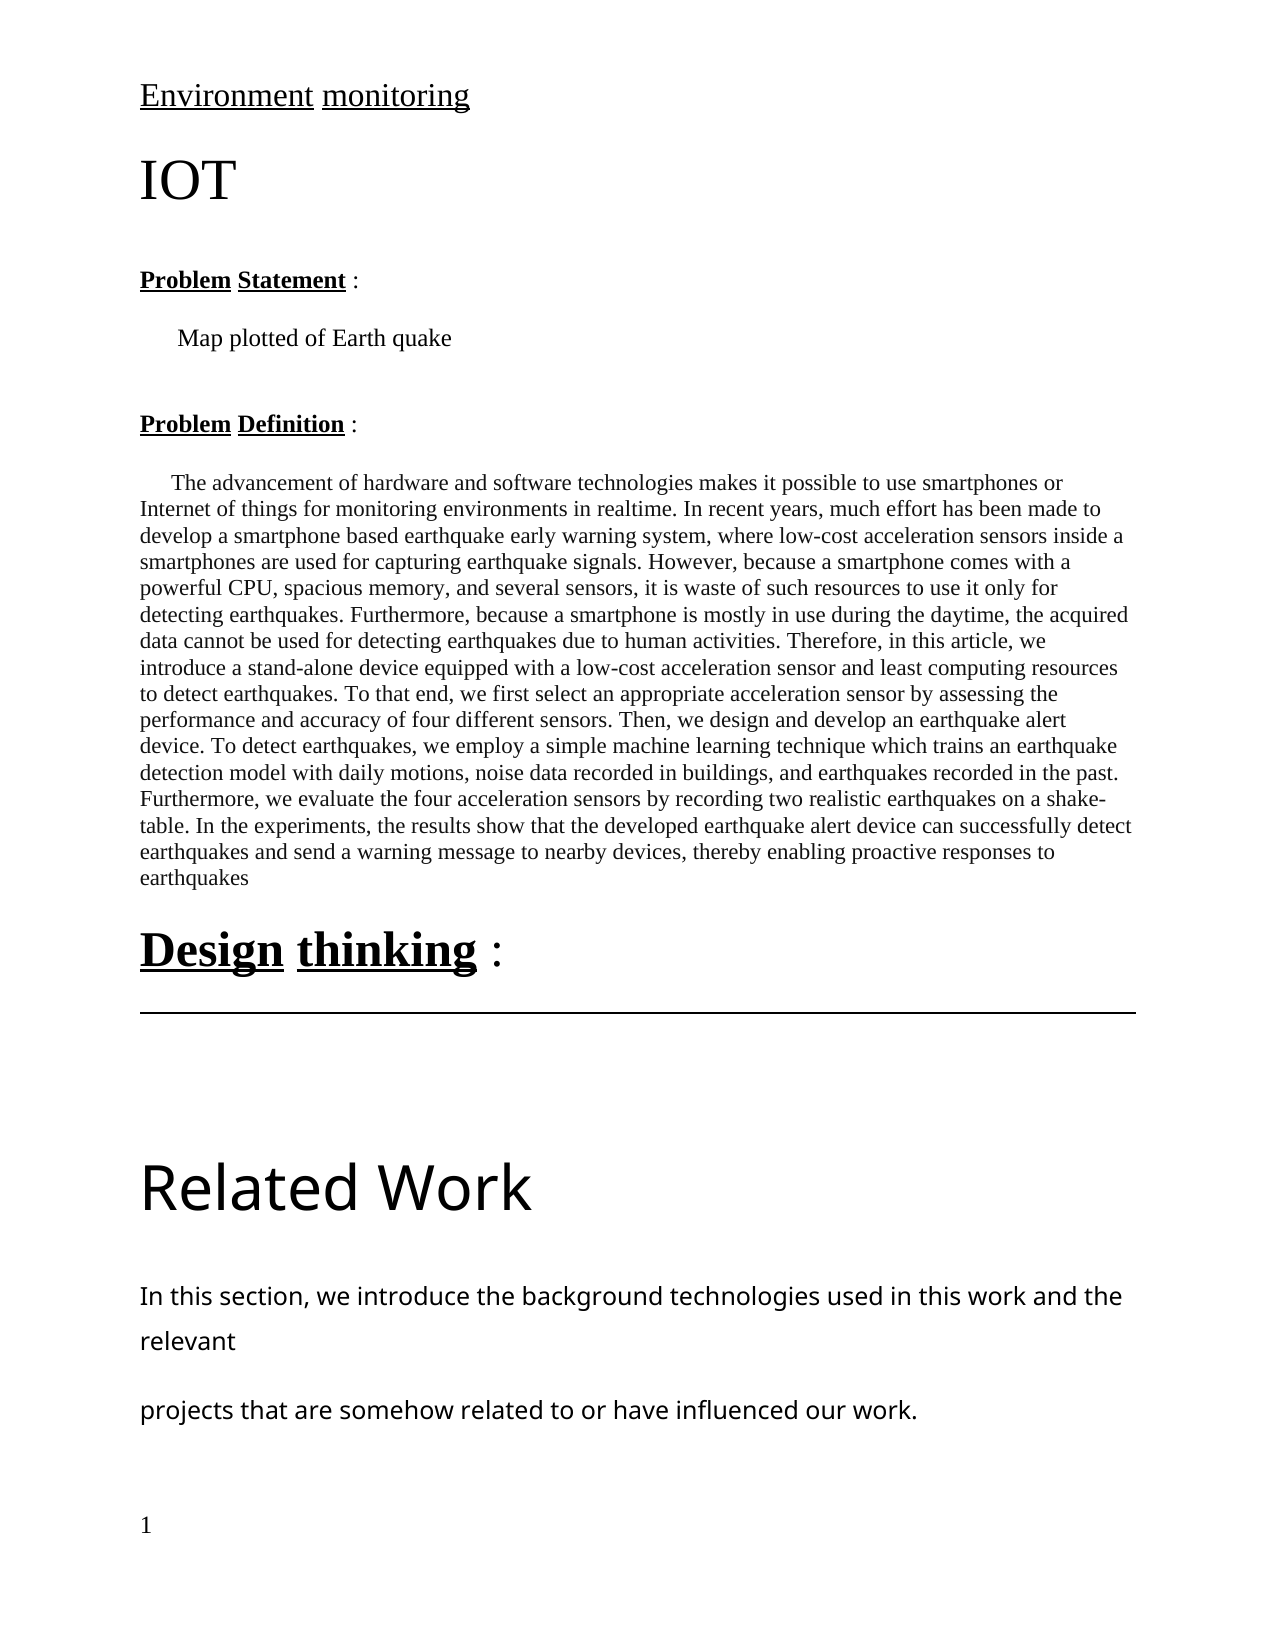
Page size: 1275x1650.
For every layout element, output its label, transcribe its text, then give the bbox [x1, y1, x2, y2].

subtitle Environment monitoring [139, 75, 1136, 113]
title IOT [139, 144, 1136, 212]
text In this section, we introduce the background technologies used in this work and the relevant [139, 1279, 1136, 1357]
text The advancement of hardware and software technologies makes it possible to use smartphones or Internet of things for monitoring environments in realtime. In recent years, much effort has been made to develop a smartphone based earthquake early warning system, where low-cost acceleration sensors inside a smartphones are used for capturing earthquake signals. However, because a smartphone comes with a powerful CPU, spacious memory, and several sensors, it is waste of such resources to use it only for detecting earthquakes. Furthermore, because a smartphone is mostly in use during the daytime, the acquired data cannot be used for detecting earthquakes due to human activities. Therefore, in this article, we introduce a stand-alone device equipped with a low-cost acceleration sensor and least computing resources to detect earthquakes. To that end, we first select an appropriate acceleration sensor by assessing the performance and accuracy of four different sensors. Then, we design and develop an earthquake alert device. To detect earthquakes, we employ a simple machine learning technique which trains an earthquake detection model with daily motions, noise data recorded in buildings, and earthquakes recorded in the past. Furthermore, we evaluate the four acceleration sensors by recording two realistic earthquakes on a shake-table. In the experiments, the results show that the developed earthquake alert device can successfully detect earthquakes and send a warning message to nearby devices, thereby enabling proactive responses to earthquakes [139, 467, 1136, 891]
text projects that are somehow related to or have inﬂuenced our work. [139, 1393, 1136, 1427]
text Related Work [139, 1143, 1136, 1228]
text Design thinking : [139, 919, 1136, 1014]
text Map plotted of Earth quake [139, 323, 1136, 352]
text Problem Definition : [139, 409, 1136, 438]
text Problem Statement : [139, 265, 1136, 294]
